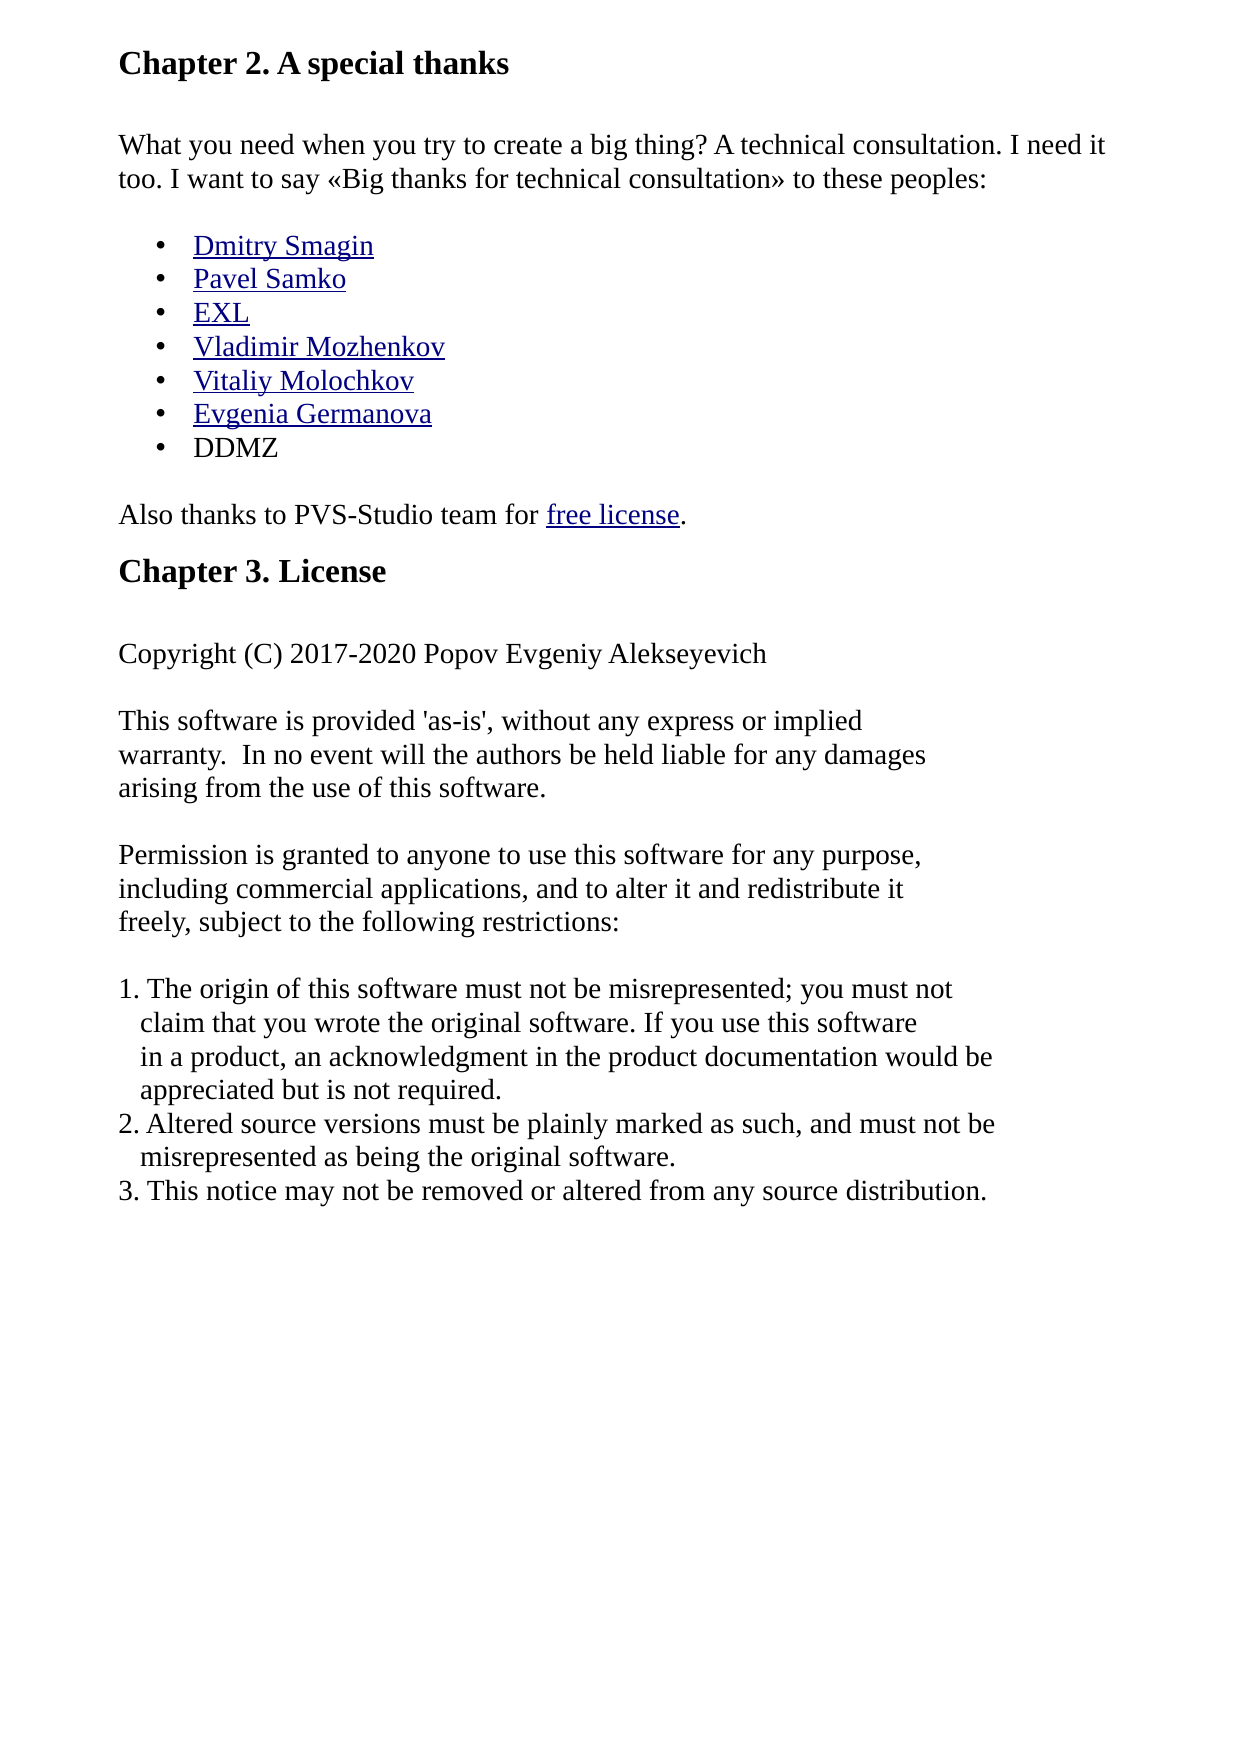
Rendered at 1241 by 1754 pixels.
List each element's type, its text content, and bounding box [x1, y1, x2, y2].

list Vitaliy Molochkov [156, 363, 1122, 396]
text This software is provided 'as-is', without any express or implied [118, 703, 1122, 737]
text Permission is granted to anyone to use this software for any purpose, [118, 837, 1122, 871]
list EXL [156, 295, 1122, 329]
subtitle Chapter 3. License [118, 551, 1122, 590]
list Pavel Samko [156, 262, 1122, 295]
text in a product, an acknowledgment in the product documentation would be [118, 1039, 1122, 1072]
text appreciated but is not required. [118, 1072, 1122, 1106]
text including commercial applications, and to alter it and redistribute it [118, 871, 1122, 904]
text What you need when you try to create a big thing? A technical consultation. I need it too. I want to say «Big thanks for technical consultation» to these peoples: [118, 127, 1122, 194]
list Dmitry Smagin [156, 228, 1122, 262]
text misrepresented as being the original software. [118, 1139, 1122, 1173]
text warranty. In no event will the authors be held liable for any damages [118, 737, 1122, 770]
text freely, subject to the following restrictions: [118, 904, 1122, 938]
text Also thanks to PVS-Studio team for free license. [118, 497, 1122, 531]
text claim that you wrote the original software. If you use this software [118, 1005, 1122, 1039]
list DDMZ [156, 430, 1122, 463]
text 3. This notice may not be removed or altered from any source distribution. [118, 1173, 1122, 1206]
text arising from the use of this software. [118, 770, 1122, 804]
subtitle Chapter 2. A special thanks [118, 43, 1122, 81]
text 1. The origin of this software must not be misrepresented; you must not [118, 972, 1122, 1005]
text Copyright (C) 2017-2020 Popov Evgeniy Alekseyevich [118, 636, 1122, 670]
text 2. Altered source versions must be plainly marked as such, and must not be [118, 1106, 1122, 1139]
list Vladimir Mozhenkov [156, 329, 1122, 363]
list Evgenia Germanova [156, 396, 1122, 430]
